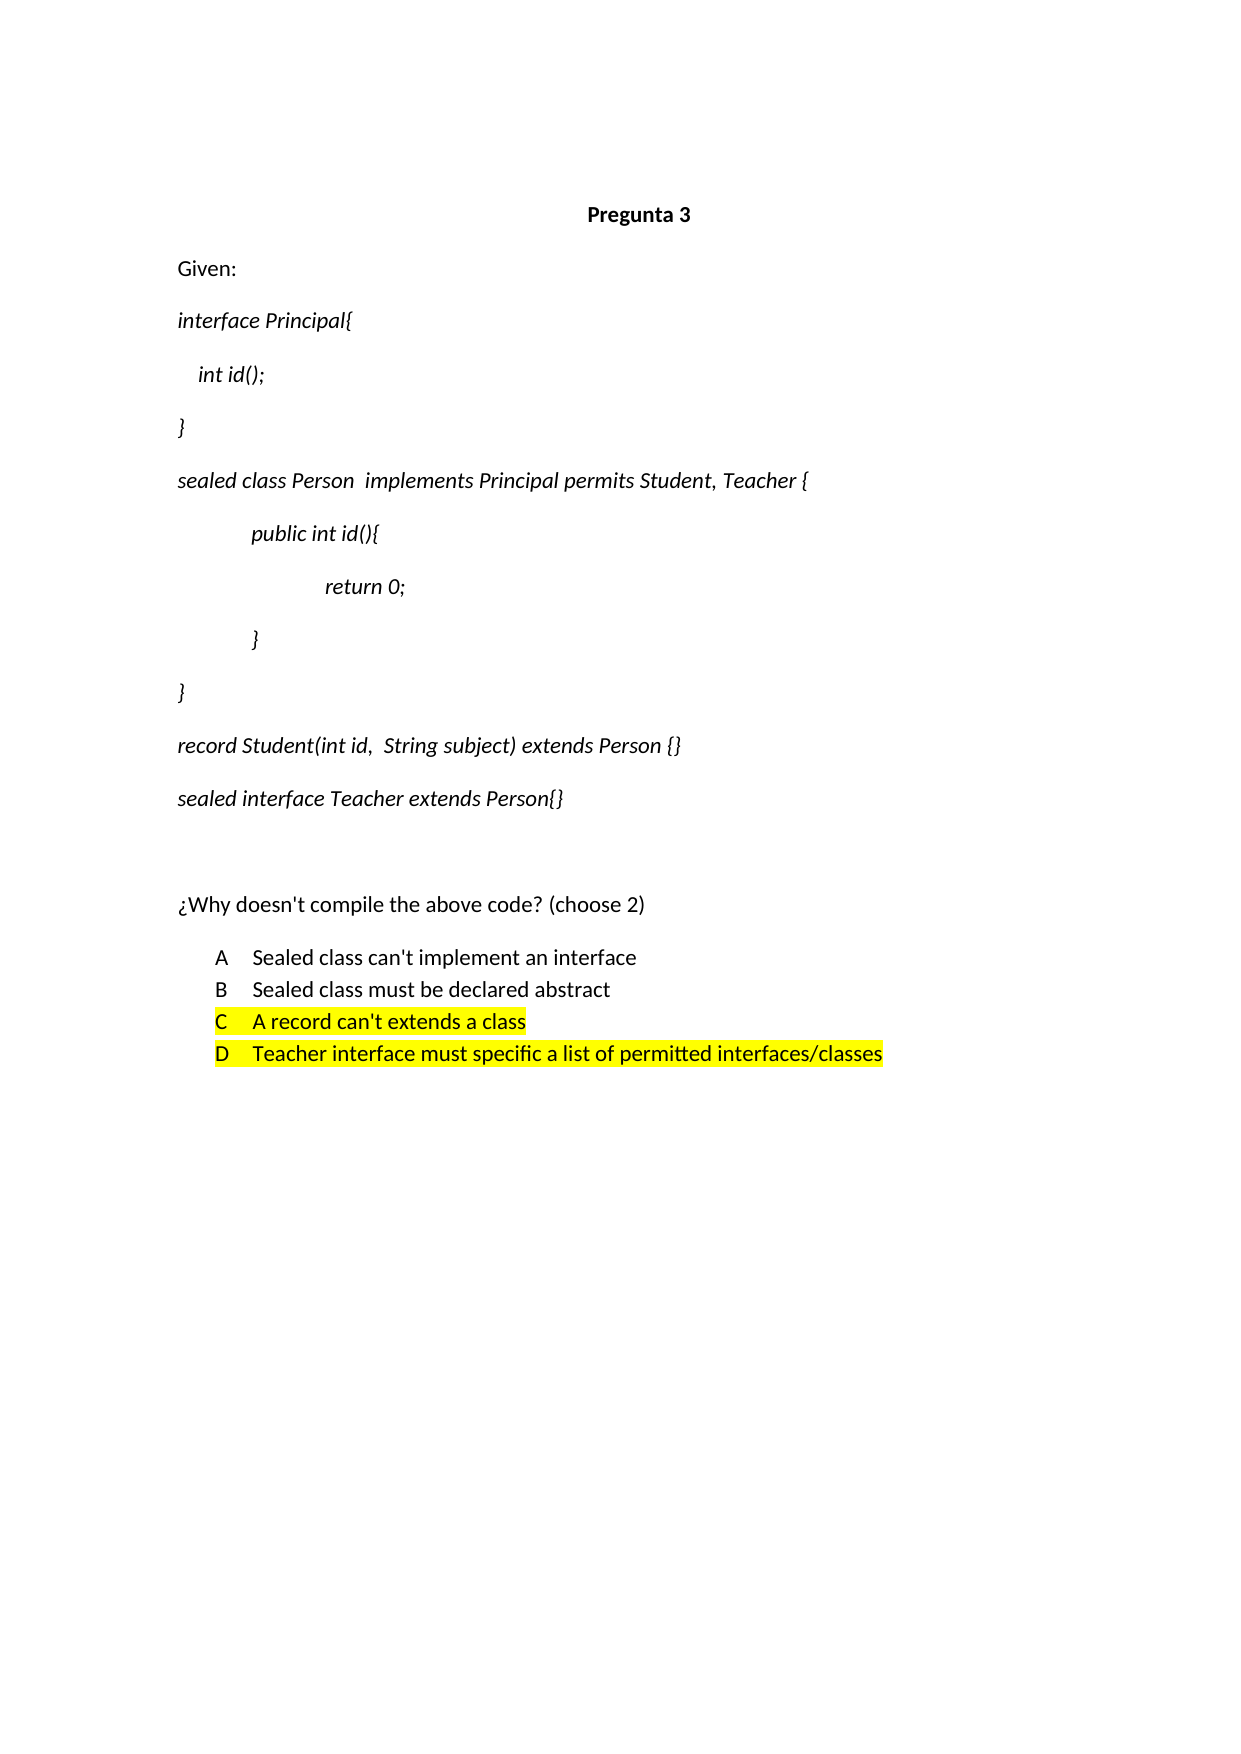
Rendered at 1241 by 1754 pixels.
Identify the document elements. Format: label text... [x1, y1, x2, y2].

text } [177, 413, 1063, 441]
list Sealed class must be declared abstract [215, 975, 1063, 1003]
text Given: [177, 254, 1063, 282]
text ¿Why doesn't compile the above code? (choose 2) [177, 890, 1063, 918]
text Pregunta 3 [215, 201, 1063, 229]
text } [177, 678, 1063, 706]
text sealed interface Teacher extends Person{} [177, 784, 1063, 812]
text } [177, 625, 1063, 653]
list A record can't extends a class [215, 1007, 1063, 1035]
text int id(); [177, 360, 1063, 388]
text public int id(){ [177, 519, 1063, 547]
list Sealed class can't implement an interface [215, 943, 1063, 971]
text interface Principal{ [177, 307, 1063, 335]
text sealed class Person implements Principal permits Student, Teacher { [177, 466, 1063, 494]
text record Student(int id, String subject) extends Person {} [177, 731, 1063, 759]
list Teacher interface must specific a list of permitted interfaces/classes [215, 1039, 1063, 1067]
text return 0; [251, 572, 1063, 600]
